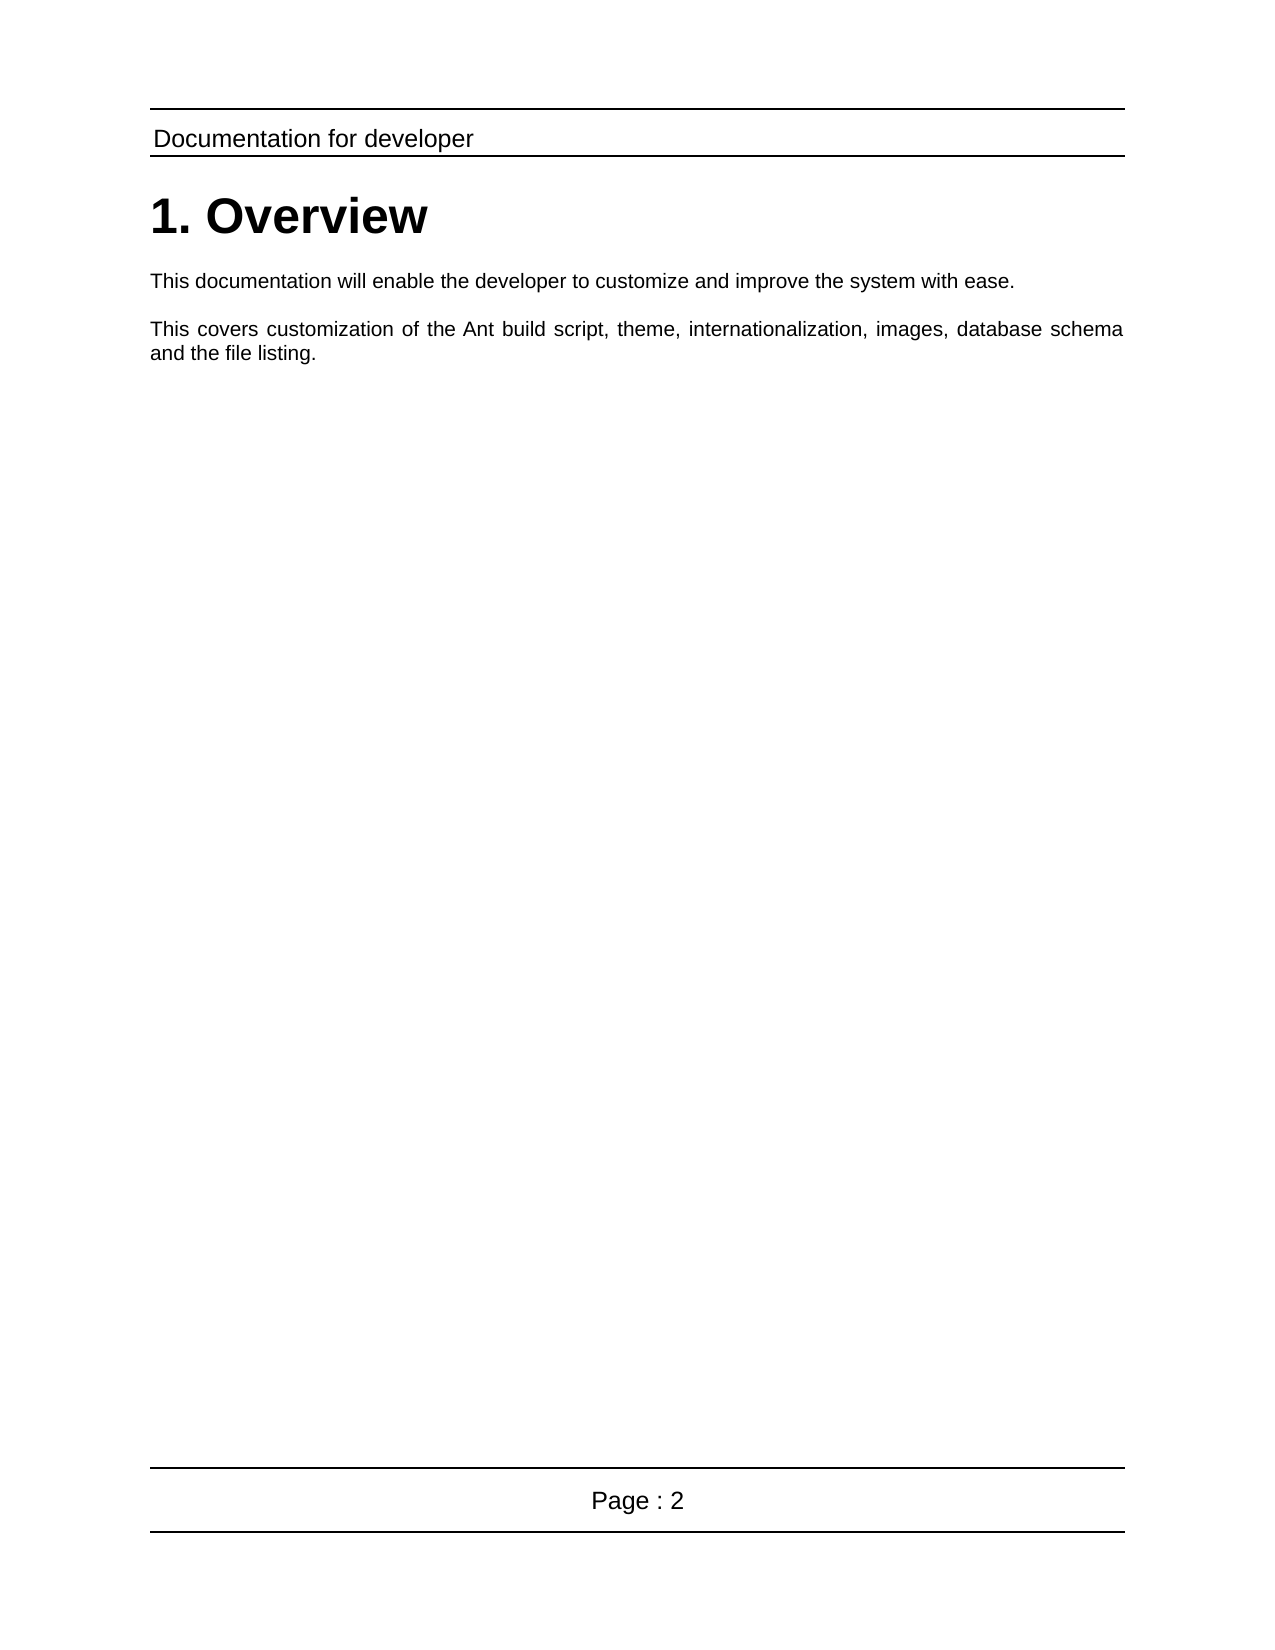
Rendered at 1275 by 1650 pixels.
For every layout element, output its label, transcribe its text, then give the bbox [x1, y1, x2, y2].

text This covers customization of the Ant build script, theme, internationalization, images, database schema and the file listing. [150, 316, 1125, 364]
text This documentation will enable the developer to customize and improve the system with ease. [150, 268, 1125, 292]
text 1. Overview [150, 187, 1125, 244]
